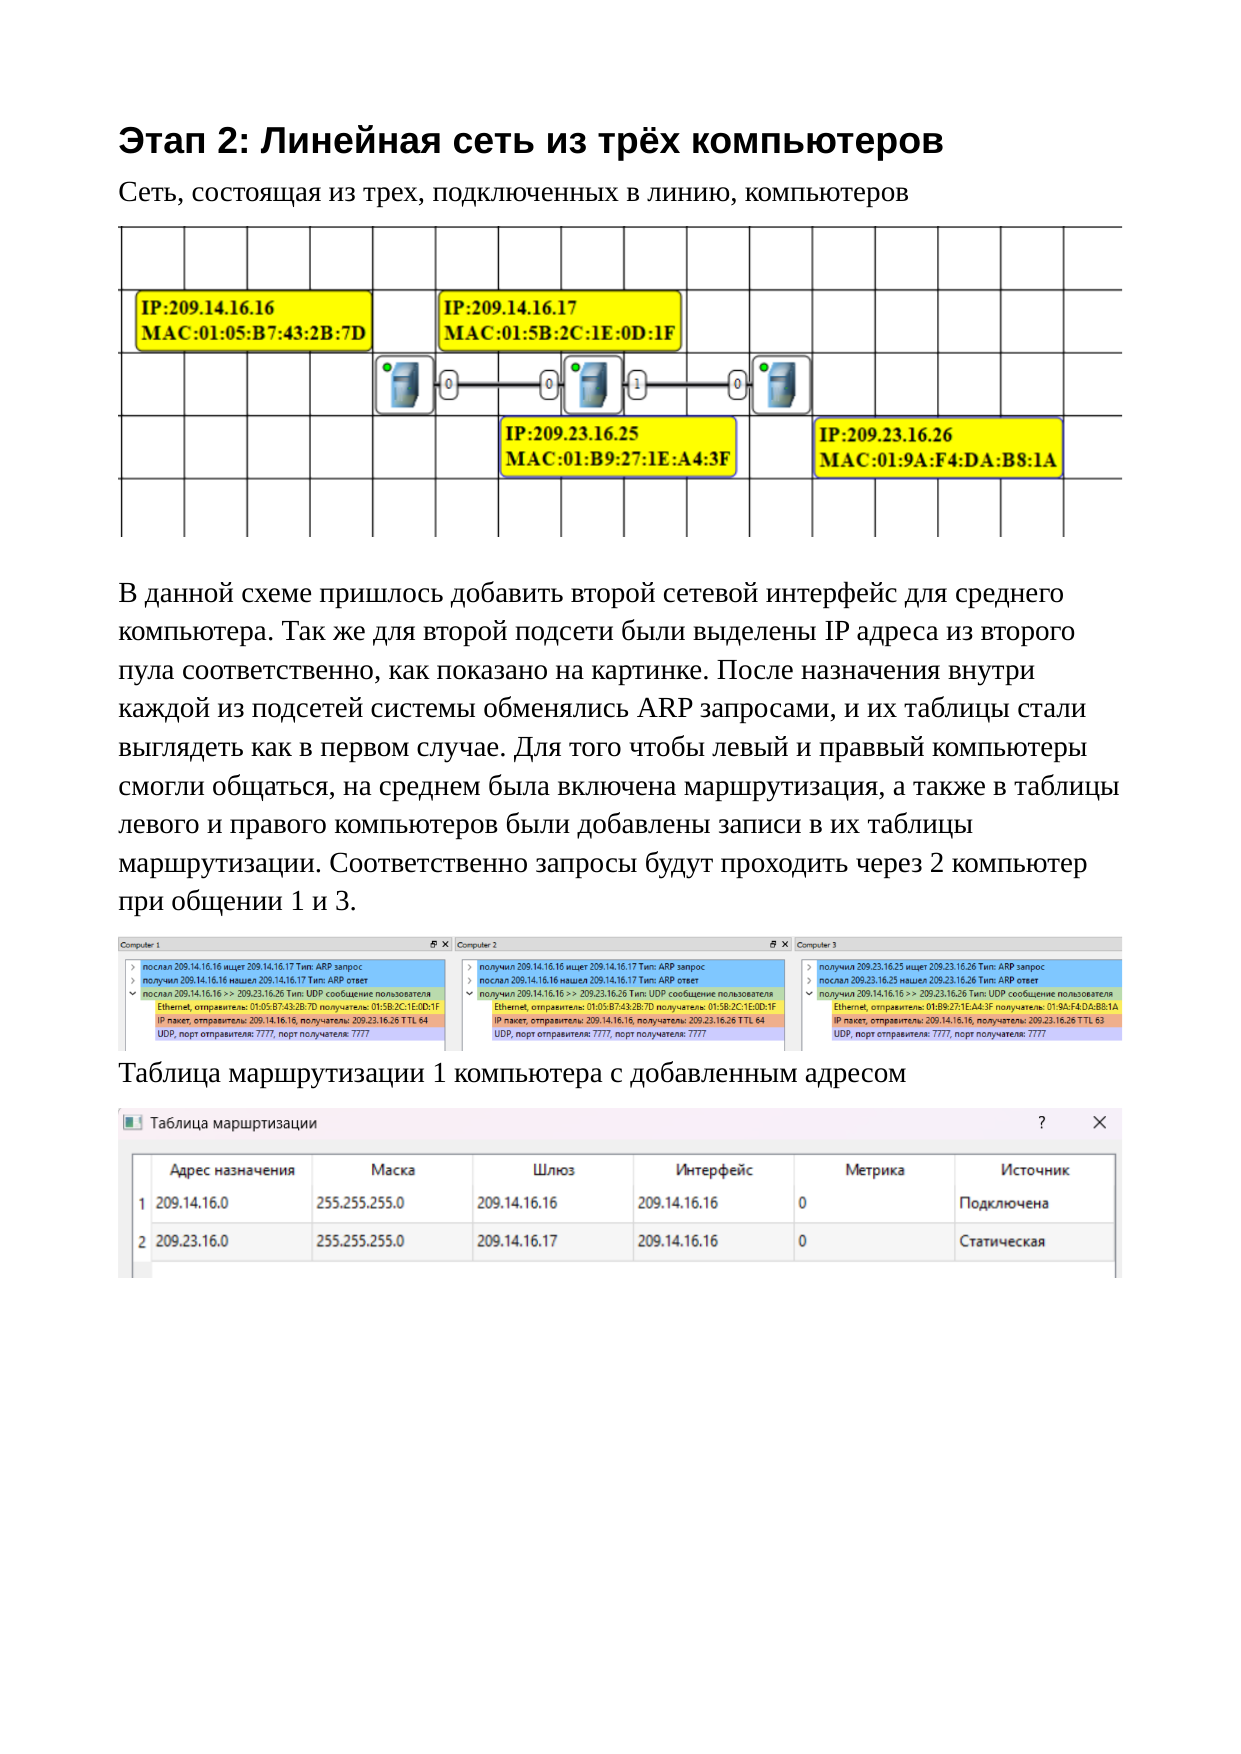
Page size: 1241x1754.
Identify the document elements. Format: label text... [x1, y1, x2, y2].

text Таблица маршрутизации 1 компьютера с добавленным адресом [118, 1051, 1122, 1089]
subtitle Этап 2: Линейная сеть из трёх компьютеров [118, 118, 1122, 161]
text В данной схеме пришлось добавить второй сетевой интерфейс для среднего компьютера. Так же для второй подсети были выделены IP адреса из второго пула соответственно, как показано на картинке. После назначения внутри каждой из подсетей системы обменялись ARP запросами, и их таблицы стали выглядеть как в первом случае. Для того чтобы левый и праввый компьютеры смогли общаться, на среднем была включена маршрутизация, а также в таблицы левого и правого компьютеров были добавлены записи в их таблицы маршрутизации. Соответственно запросы будут проходить через 2 компьютер при общении 1 и 3. [118, 537, 1122, 917]
picture [118, 936, 1123, 1051]
picture [118, 226, 1123, 537]
text Сеть, состоящая из трех, подключенных в линию, компьютеров [118, 174, 1122, 207]
picture [118, 1108, 1123, 1278]
